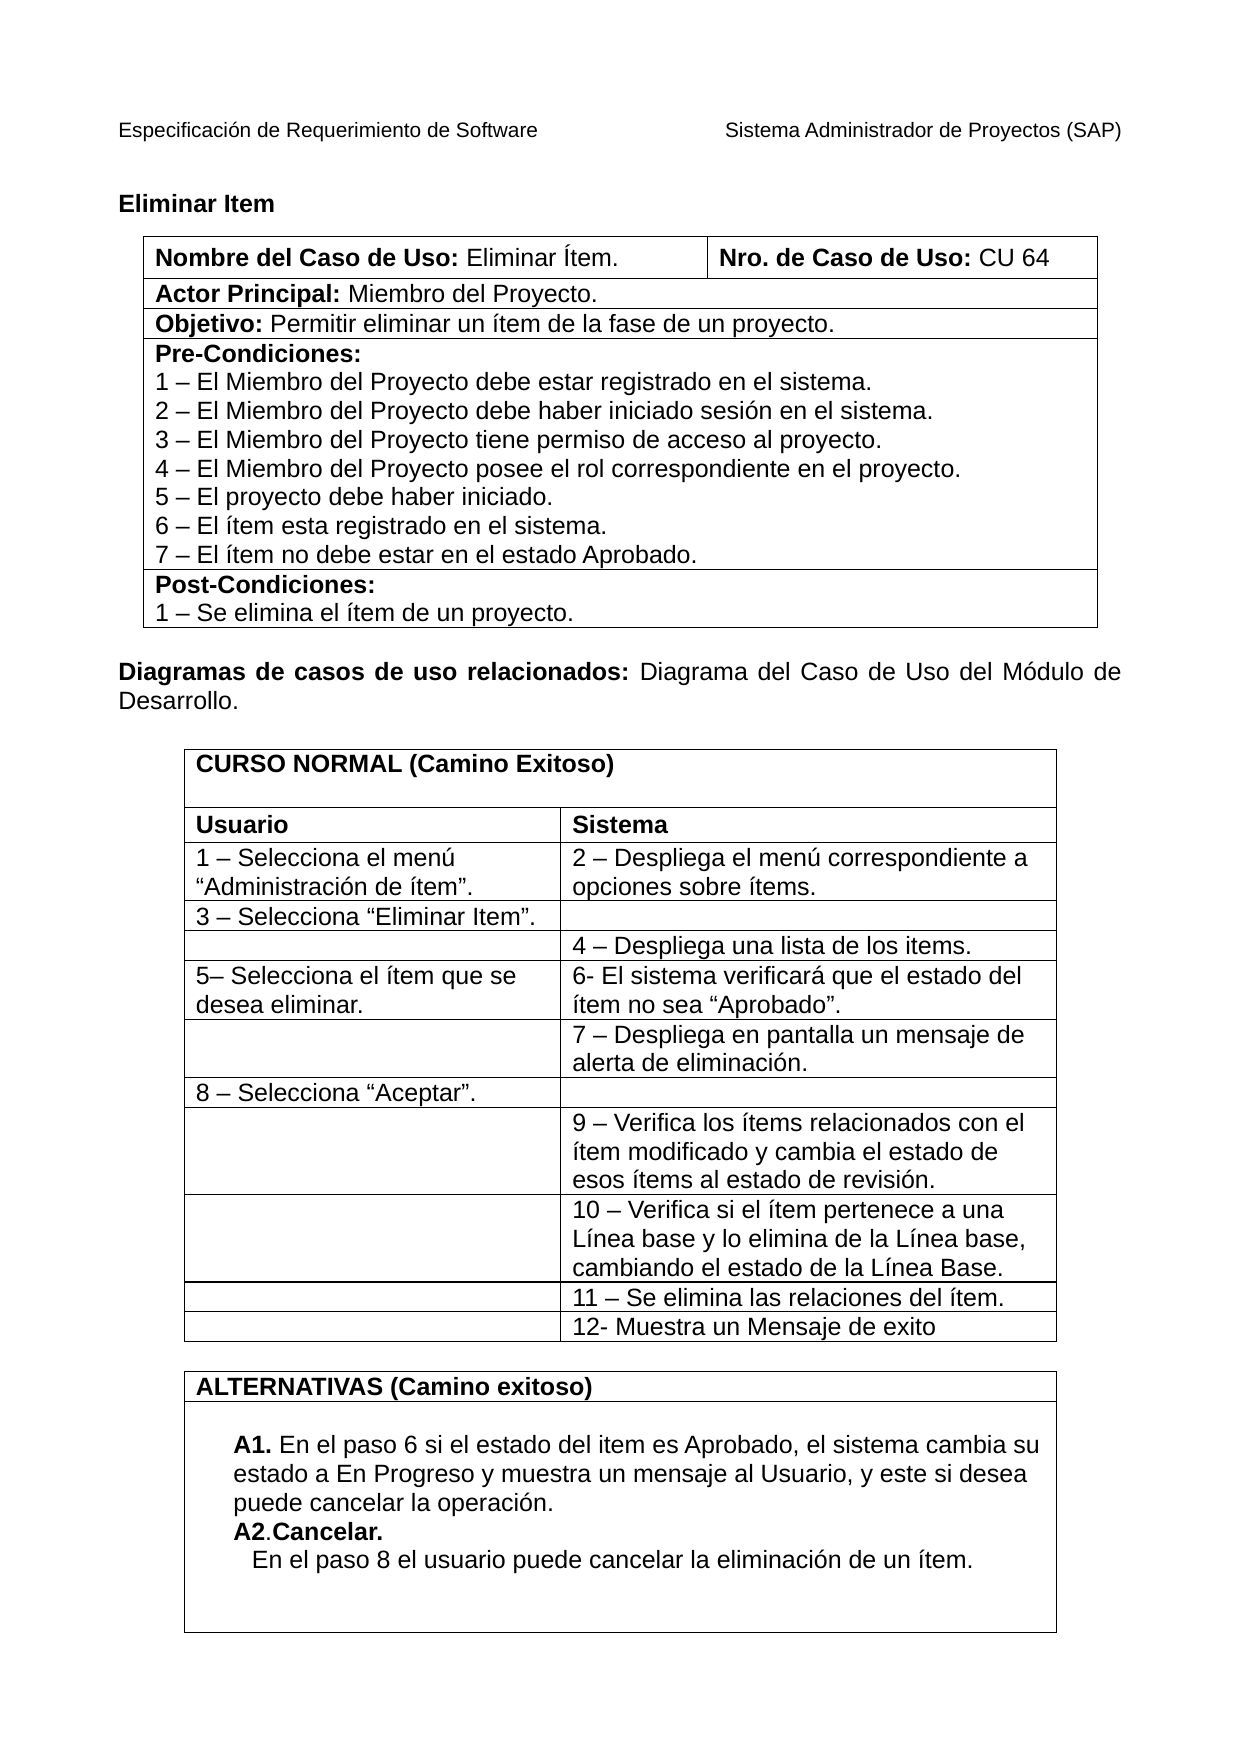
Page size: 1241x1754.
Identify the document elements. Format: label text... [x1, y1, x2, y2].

table_header ALTERNATIVAS (Camino exitoso) [185, 1372, 1056, 1401]
table_cell [561, 1078, 1056, 1107]
table_cell 9 – Verifica los ítems relacionados con el ítem modificado y cambia el estado de esos ítems al estado de revisión. [561, 1108, 1056, 1194]
text Eliminar Item [118, 189, 1122, 218]
table_cell 7 – Despliega en pantalla un mensaje de alerta de eliminación. [561, 1020, 1056, 1077]
text Diagramas de casos de uso relacionados: Diagrama del Caso de Uso del Módulo de Desarrollo. [118, 657, 1122, 714]
table_header Nombre del Caso de Uso: Eliminar Ítem. [144, 237, 707, 278]
table_cell [185, 1312, 560, 1341]
table_cell 1 – Selecciona el menú “Administración de ítem”. [185, 843, 560, 900]
table_cell [185, 1283, 560, 1311]
table_cell [185, 1020, 560, 1077]
table_cell 6- El sistema verificará que el estado del ítem no sea “Aprobado”. [561, 961, 1056, 1018]
table_cell [185, 1108, 560, 1194]
table_cell Post-Condiciones: 1 – Se elimina el ítem de un proyecto. [144, 570, 1097, 627]
table_cell Objetivo: Permitir eliminar un ítem de la fase de un proyecto. [144, 309, 1097, 337]
table_cell 5– Selecciona el ítem que se desea eliminar. [185, 961, 560, 1018]
table_cell 4 – Despliega una lista de los items. [561, 931, 1056, 960]
table_cell Usuario [185, 808, 560, 842]
table_cell 8 – Selecciona “Aceptar”. [185, 1078, 560, 1107]
table_cell 3 – Selecciona “Eliminar Item”. [185, 901, 560, 930]
table_cell [185, 1195, 560, 1281]
table_cell 10 – Verifica si el ítem pertenece a una Línea base y lo elimina de la Línea base, cambiando el estado de la Línea Base. [561, 1195, 1056, 1281]
table_cell Actor Principal: Miembro del Proyecto. [144, 279, 1097, 308]
table_cell Sistema [561, 808, 1056, 842]
table_cell [185, 931, 560, 960]
table_cell 11 – Se elimina las relaciones del ítem. [561, 1283, 1056, 1311]
table_cell A1. En el paso 6 si el estado del item es Aprobado, el sistema cambia su estado a En Progreso y muestra un mensaje al Usuario, y este si desea puede cancelar la operación. A2.Cancelar. En el paso 8 el usuario puede cancelar la eliminación de un ítem. [185, 1402, 1056, 1632]
table_cell [561, 901, 1056, 930]
table_cell 2 – Despliega el menú correspondiente a opciones sobre ítems. [561, 843, 1056, 900]
table_header CURSO NORMAL (Camino Exitoso) [185, 750, 1056, 807]
table_cell Pre-Condiciones: 1 – El Miembro del Proyecto debe estar registrado en el sistema. 2 – El Miembro del Proyecto debe haber iniciado sesión en el sistema. 3 – El Miembro del Proyecto tiene permiso de acceso al proyecto. 4 – El Miembro del Proyecto posee el rol correspondiente en el proyecto. 5 – El proyecto debe haber iniciado. 6 – El ítem esta registrado en el sistema. 7 – El ítem no debe estar en el estado Aprobado. [144, 339, 1097, 568]
table_cell 12- Muestra un Mensaje de exito [561, 1312, 1056, 1341]
table_header Nro. de Caso de Uso: CU 64 [708, 237, 1097, 278]
